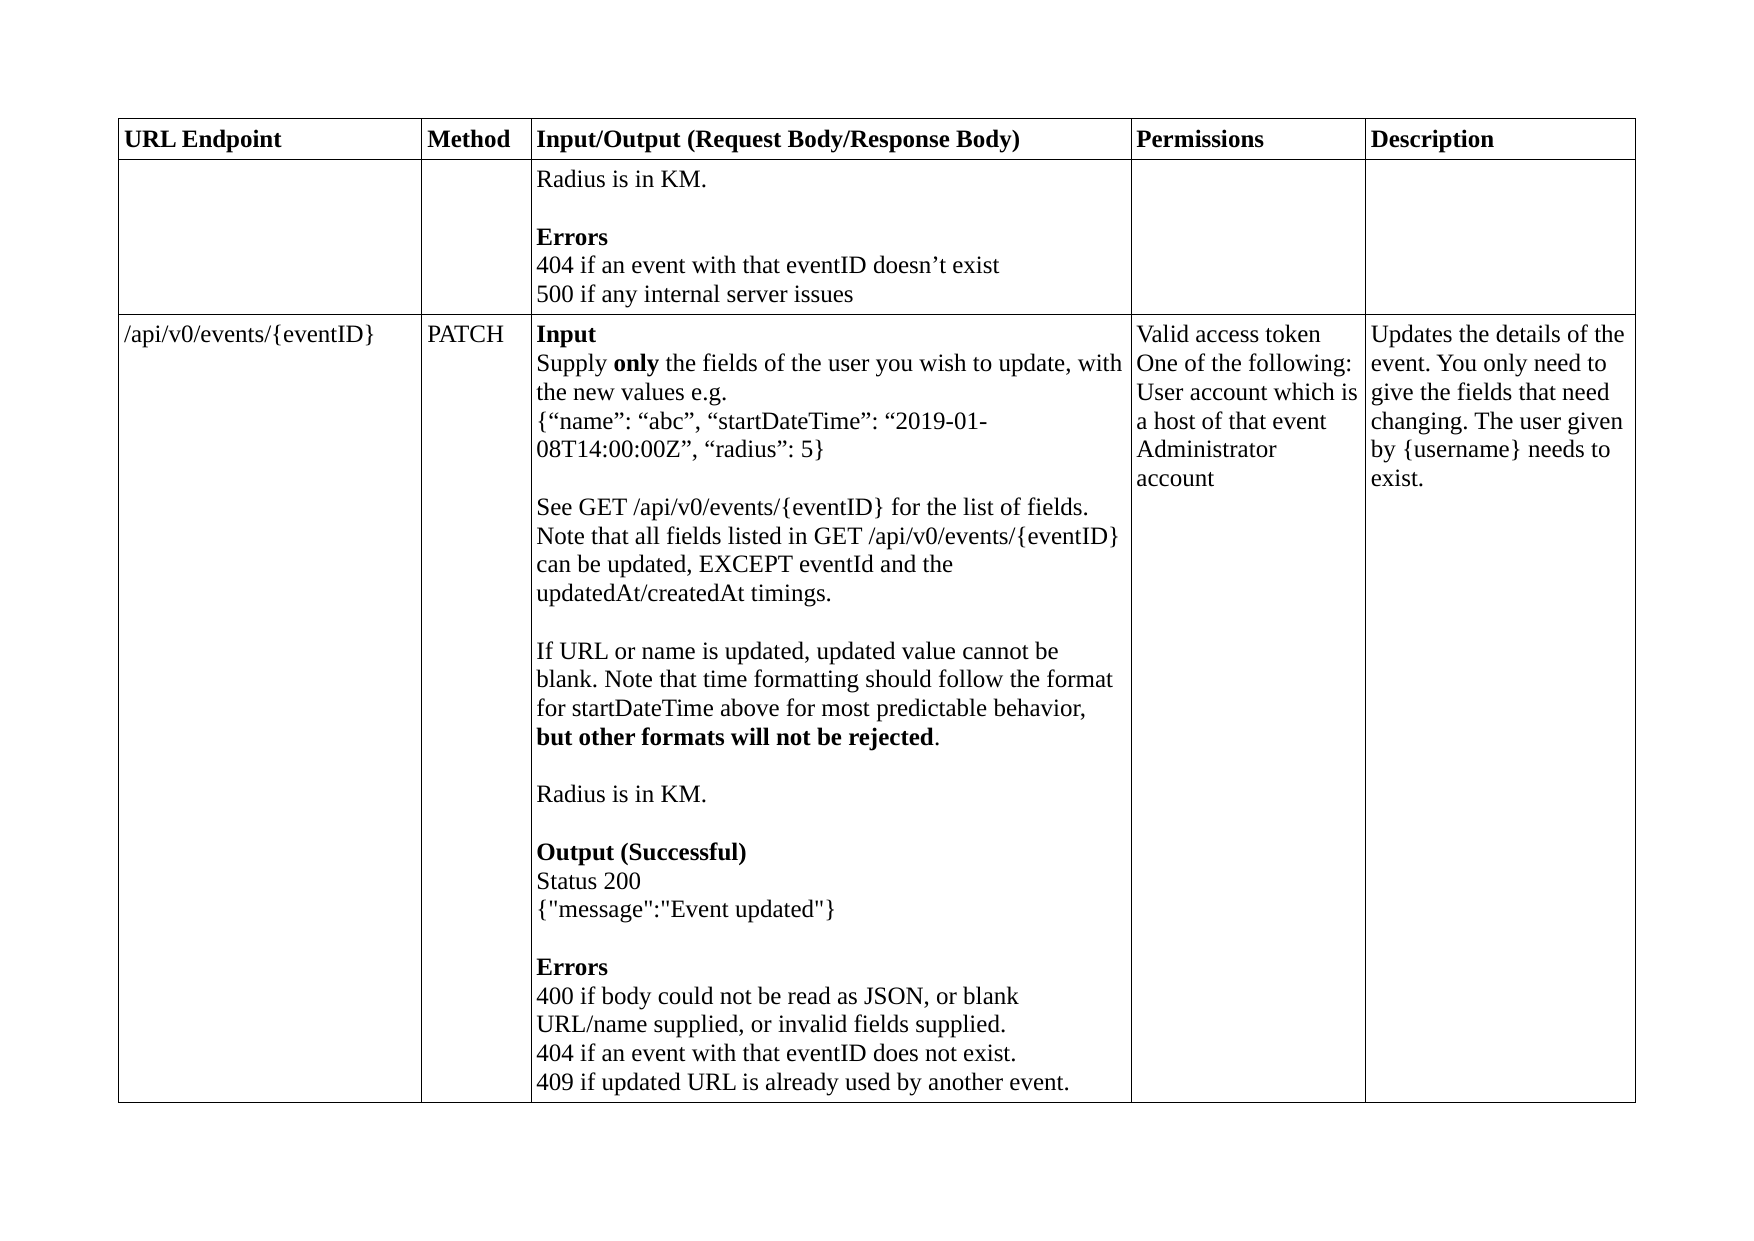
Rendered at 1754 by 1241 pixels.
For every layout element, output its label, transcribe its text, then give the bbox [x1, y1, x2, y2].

table_header Input/Output (Request Body/Response Body) [532, 119, 1131, 158]
table_cell [422, 160, 531, 314]
table_header Method [422, 119, 531, 158]
table_cell Valid access token One of the following: User account which is a host of that event Administrator account [1132, 315, 1365, 1102]
table_header URL Endpoint [119, 119, 421, 158]
table_header Permissions [1132, 119, 1365, 158]
table_cell [1366, 160, 1635, 314]
table_cell Input Supply only the fields of the user you wish to update, with the new values e.g. {“name”: “abc”, “startDateTime”: “2019-01-08T14:00:00Z”, “radius”: 5} See GET /api/v0/events/{eventID} for the list of fields. Note that all fields listed in GET /api/v0/events/{eventID} can be updated, EXCEPT eventId and the updatedAt/createdAt timings. If URL or name is updated, updated value cannot be blank. Note that time formatting should follow the format for startDateTime above for most predictable behavior, but other formats will not be rejected. Radius is in KM. Output (Successful) Status 200 {"message":"Event updated"} Errors 400 if body could not be read as JSON, or blank URL/name supplied, or invalid fields supplied. 404 if an event with that eventID does not exist. 409 if updated URL is already used by another event. [532, 315, 1131, 1102]
table_cell PATCH [422, 315, 531, 1102]
table_cell [1132, 160, 1365, 314]
table_header Description [1366, 119, 1635, 158]
table_cell Radius is in KM. Errors 404 if an event with that eventID doesn’t exist 500 if any internal server issues [532, 160, 1131, 314]
table_cell [119, 160, 421, 314]
table_cell Updates the details of the event. You only need to give the fields that need changing. The user given by {username} needs to exist. [1366, 315, 1635, 1102]
table_cell /api/v0/events/{eventID} [119, 315, 421, 1102]
